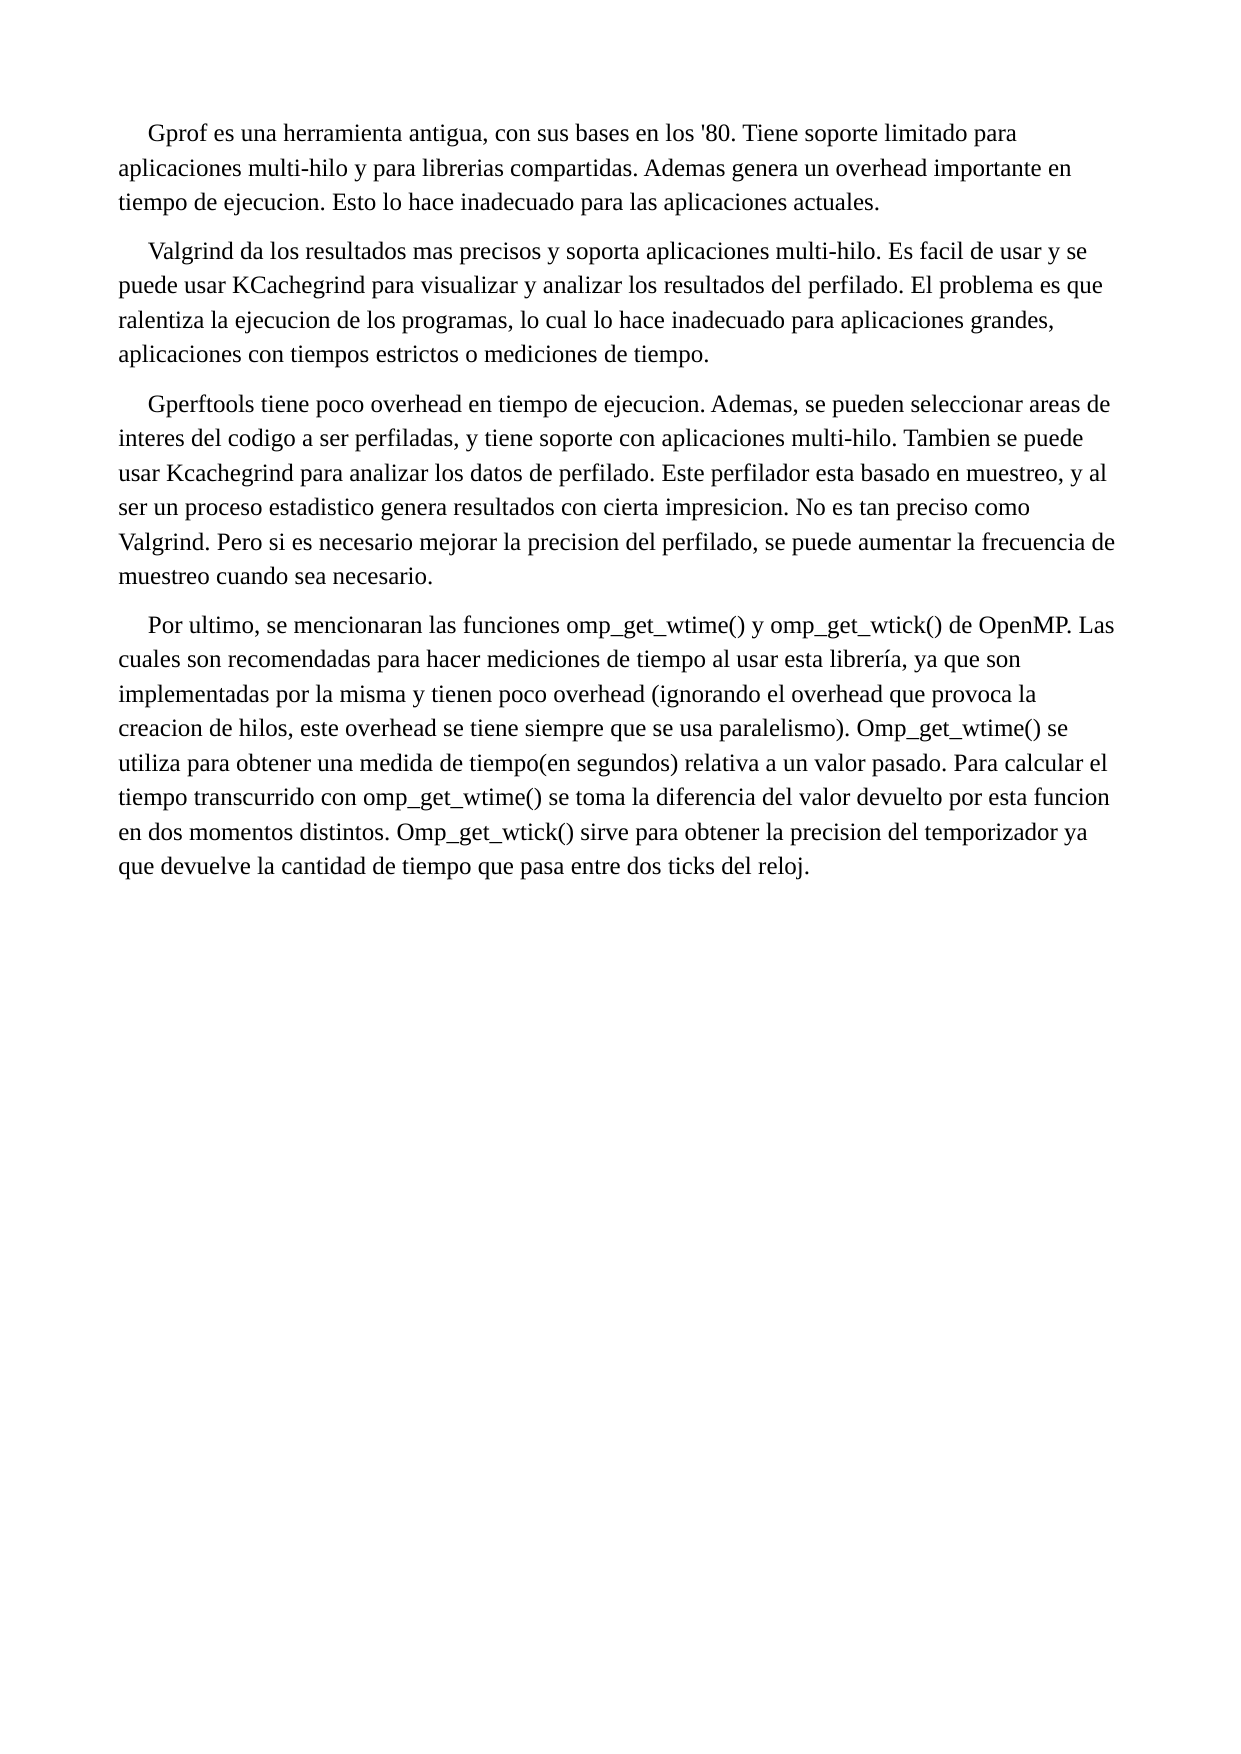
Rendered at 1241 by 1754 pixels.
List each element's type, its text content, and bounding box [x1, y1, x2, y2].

text Gperftools tiene poco overhead en tiempo de ejecucion. Ademas, se pueden seleccionar areas de interes del codigo a ser perfiladas, y tiene soporte con aplicaciones multi-hilo. Tambien se puede usar Kcachegrind para analizar los datos de perfilado. Este perfilador esta basado en muestreo, y al ser un proceso estadistico genera resultados con cierta impresicion. No es tan preciso como Valgrind. Pero si es necesario mejorar la precision del perfilado, se puede aumentar la frecuencia de muestreo cuando sea necesario. [118, 389, 1122, 590]
text Gprof es una herramienta antigua, con sus bases en los '80. Tiene soporte limitado para aplicaciones multi-hilo y para librerias compartidas. Ademas genera un overhead importante en tiempo de ejecucion. Esto lo hace inadecuado para las aplicaciones actuales. [118, 118, 1122, 216]
text Valgrind da los resultados mas precisos y soporta aplicaciones multi-hilo. Es facil de usar y se puede usar KCachegrind para visualizar y analizar los resultados del perfilado. El problema es que ralentiza la ejecucion de los programas, lo cual lo hace inadecuado para aplicaciones grandes, aplicaciones con tiempos estrictos o mediciones de tiempo. [118, 236, 1122, 368]
text Por ultimo, se mencionaran las funciones omp_get_wtime() y omp_get_wtick() de OpenMP. Las cuales son recomendadas para hacer mediciones de tiempo al usar esta librería, ya que son implementadas por la misma y tienen poco overhead (ignorando el overhead que provoca la creacion de hilos, este overhead se tiene siempre que se usa paralelismo). Omp_get_wtime() se utiliza para obtener una medida de tiempo(en segundos) relativa a un valor pasado. Para calcular el tiempo transcurrido con omp_get_wtime() se toma la diferencia del valor devuelto por esta funcion en dos momentos distintos. Omp_get_wtick() sirve para obtener la precision del temporizador ya que devuelve la cantidad de tiempo que pasa entre dos ticks del reloj. [118, 610, 1122, 880]
